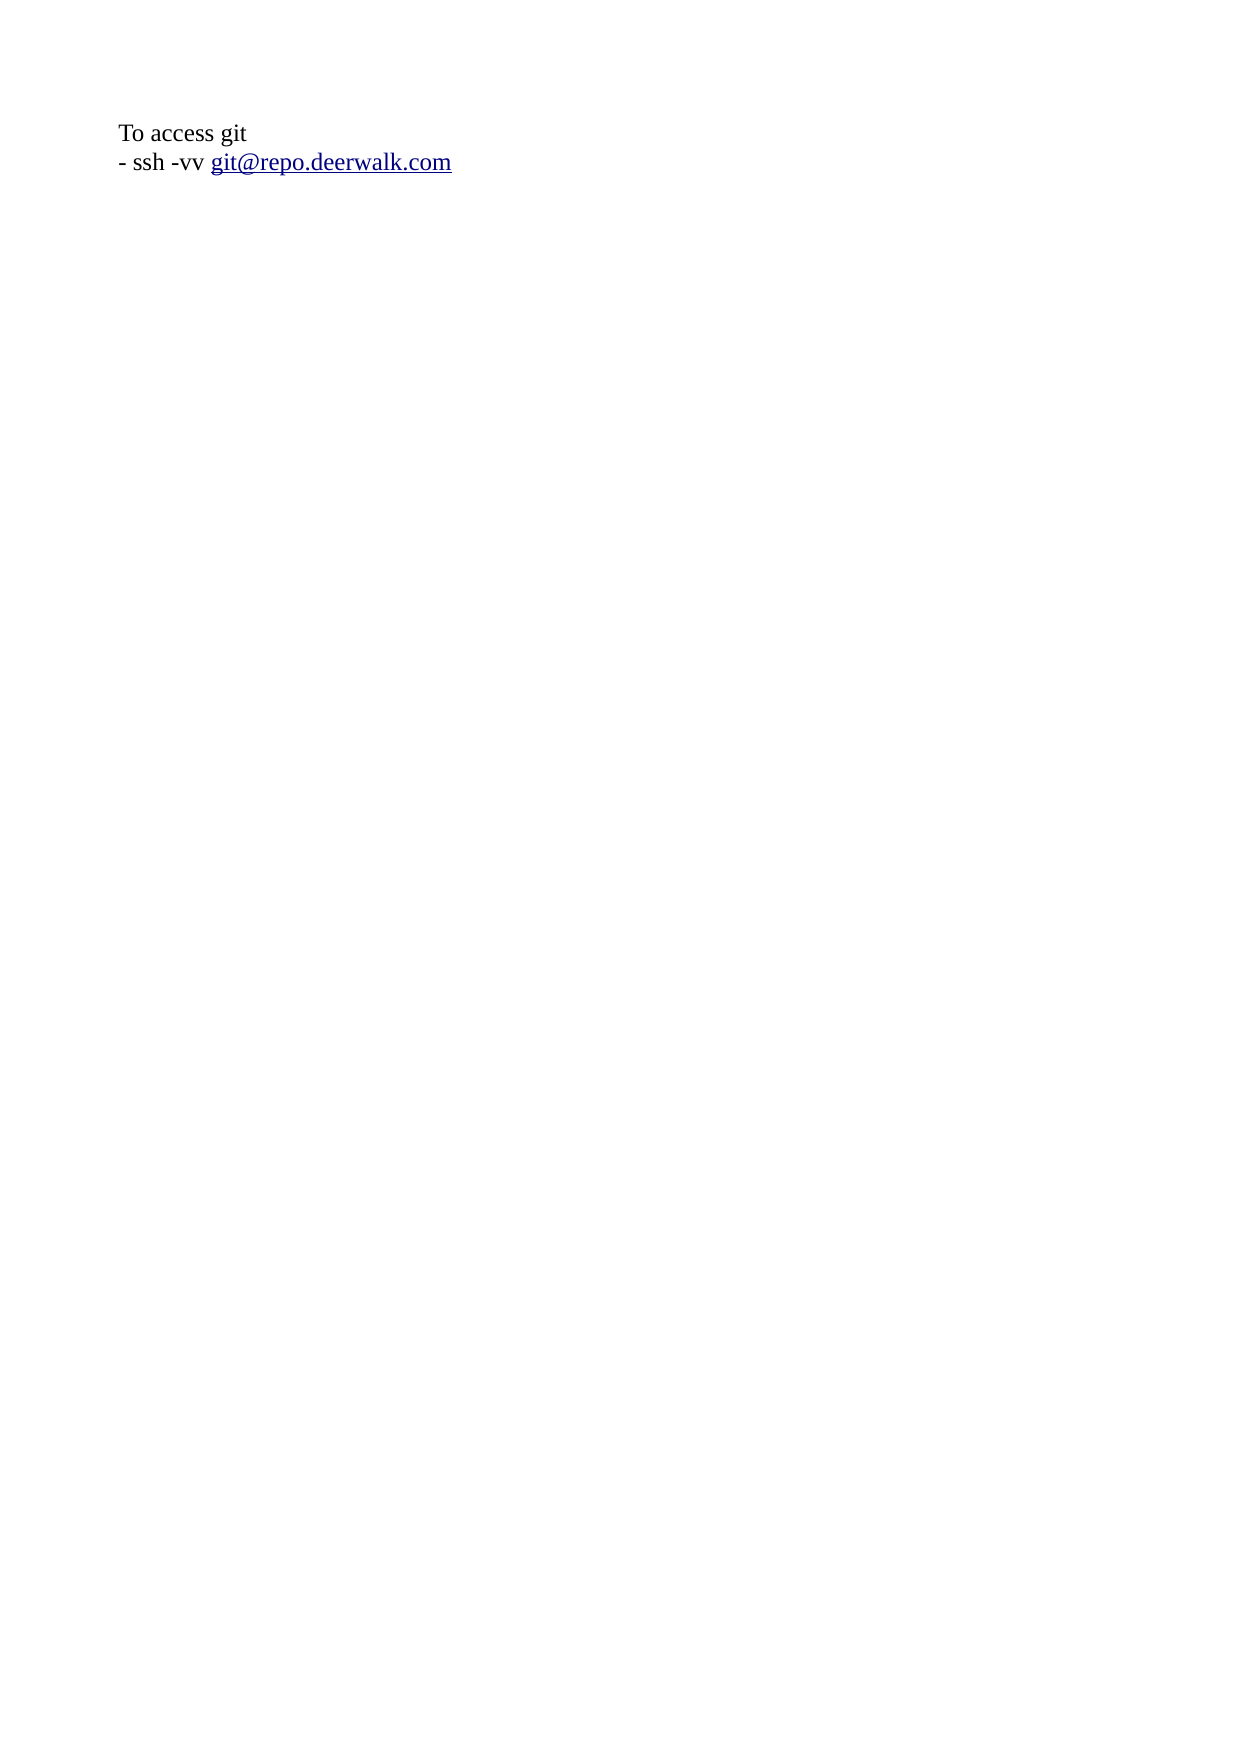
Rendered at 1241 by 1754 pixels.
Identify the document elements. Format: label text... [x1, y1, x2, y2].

text To access git [118, 118, 1122, 147]
text - ssh -vv git@repo.deerwalk.com [118, 147, 1122, 176]
